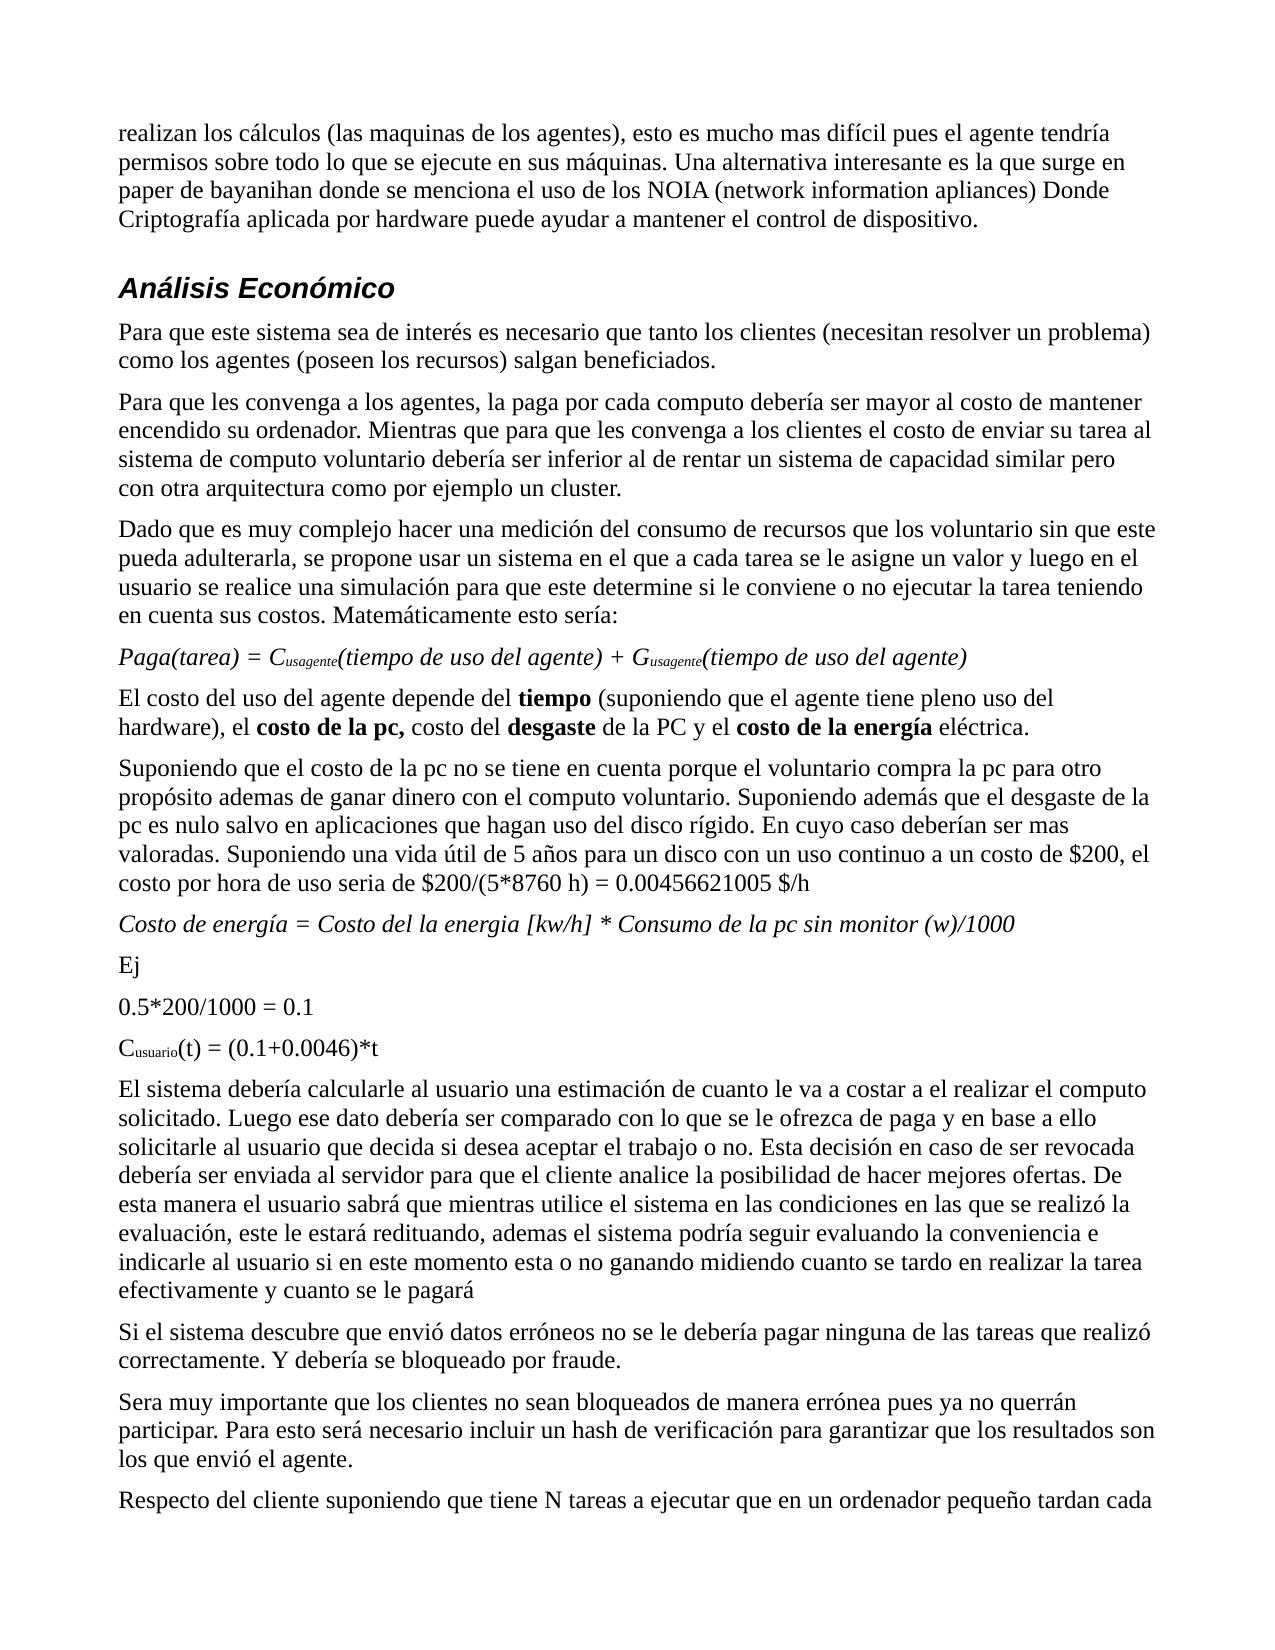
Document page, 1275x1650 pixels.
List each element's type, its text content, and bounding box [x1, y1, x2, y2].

text Ej [118, 950, 1157, 979]
text Para que este sistema sea de interés es necesario que tanto los clientes (necesitan resolver un problema) como los agentes (poseen los recursos) salgan beneficiados. [118, 317, 1157, 374]
text Dado que es muy complejo hacer una medición del consumo de recursos que los voluntario sin que este pueda adulterarla, se propone usar un sistema en el que a cada tarea se le asigne un valor y luego en el usuario se realice una simulación para que este determine si le conviene o no ejecutar la tarea teniendo en cuenta sus costos. Matemáticamente esto sería: [118, 514, 1157, 629]
text realizan los cálculos (las maquinas de los agentes), esto es mucho mas difícil pues el agente tendría permisos sobre todo lo que se ejecute en sus máquinas. Una alternativa interesante es la que surge en paper de bayanihan donde se menciona el uso de los NOIA (network information apliances) Donde Criptografía aplicada por hardware puede ayudar a mantener el control de dispositivo. [118, 118, 1157, 233]
text 0.5*200/1000 = 0.1 [118, 992, 1157, 1020]
text El sistema debería calcularle al usuario una estimación de cuanto le va a costar a el realizar el computo solicitado. Luego ese dato debería ser comparado con lo que se le ofrezca de paga y en base a ello solicitarle al usuario que decida si desea aceptar el trabajo o no. Esta decisión en caso de ser revocada debería ser enviada al servidor para que el cliente analice la posibilidad de hacer mejores ofertas. De esta manera el usuario sabrá que mientras utilice el sistema en las condiciones en las que se realizó la evaluación, este le estará redituando, ademas el sistema podría seguir evaluando la conveniencia e indicarle al usuario si en este momento esta o no ganando midiendo cuanto se tardo en realizar la tarea efectivamente y cuanto se le pagará [118, 1074, 1157, 1304]
text Sera muy importante que los clientes no sean bloqueados de manera errónea pues ya no querrán participar. Para esto será necesario incluir un hash de verificación para garantizar que los resultados son los que envió el agente. [118, 1387, 1157, 1473]
text Paga(tarea) = Cusagente(tiempo de uso del agente) + Gusagente(tiempo de uso del agente) [118, 642, 1157, 670]
text Costo de energía = Costo del la energia [kw/h] * Consumo de la pc sin monitor (w)/1000 [118, 909, 1157, 938]
text Para que les convenga a los agentes, la paga por cada computo debería ser mayor al costo de mantener encendido su ordenador. Mientras que para que les convenga a los clientes el costo de enviar su tarea al sistema de computo voluntario debería ser inferior al de rentar un sistema de capacidad similar pero con otra arquitectura como por ejemplo un cluster. [118, 387, 1157, 502]
subtitle Análisis Económico [118, 271, 1157, 304]
text Cusuario(t) = (0.1+0.0046)*t [118, 1033, 1157, 1062]
text Respecto del cliente suponiendo que tiene N tareas a ejecutar que en un ordenador pequeño tardan cada [118, 1485, 1157, 1514]
text El costo del uso del agente depende del tiempo (suponiendo que el agente tiene pleno uso del hardware), el costo de la pc, costo del desgaste de la PC y el costo de la energía eléctrica. [118, 683, 1157, 740]
text Suponiendo que el costo de la pc no se tiene en cuenta porque el voluntario compra la pc para otro propósito ademas de ganar dinero con el computo voluntario. Suponiendo además que el desgaste de la pc es nulo salvo en aplicaciones que hagan uso del disco rígido. En cuyo caso deberían ser mas valoradas. Suponiendo una vida útil de 5 años para un disco con un uso continuo a un costo de $200, el costo por hora de uso seria de $200/(5*8760 h) = 0.00456621005 $/h [118, 753, 1157, 897]
text Si el sistema descubre que envió datos erróneos no se le debería pagar ninguna de las tareas que realizó correctamente. Y debería se bloqueado por fraude. [118, 1317, 1157, 1374]
